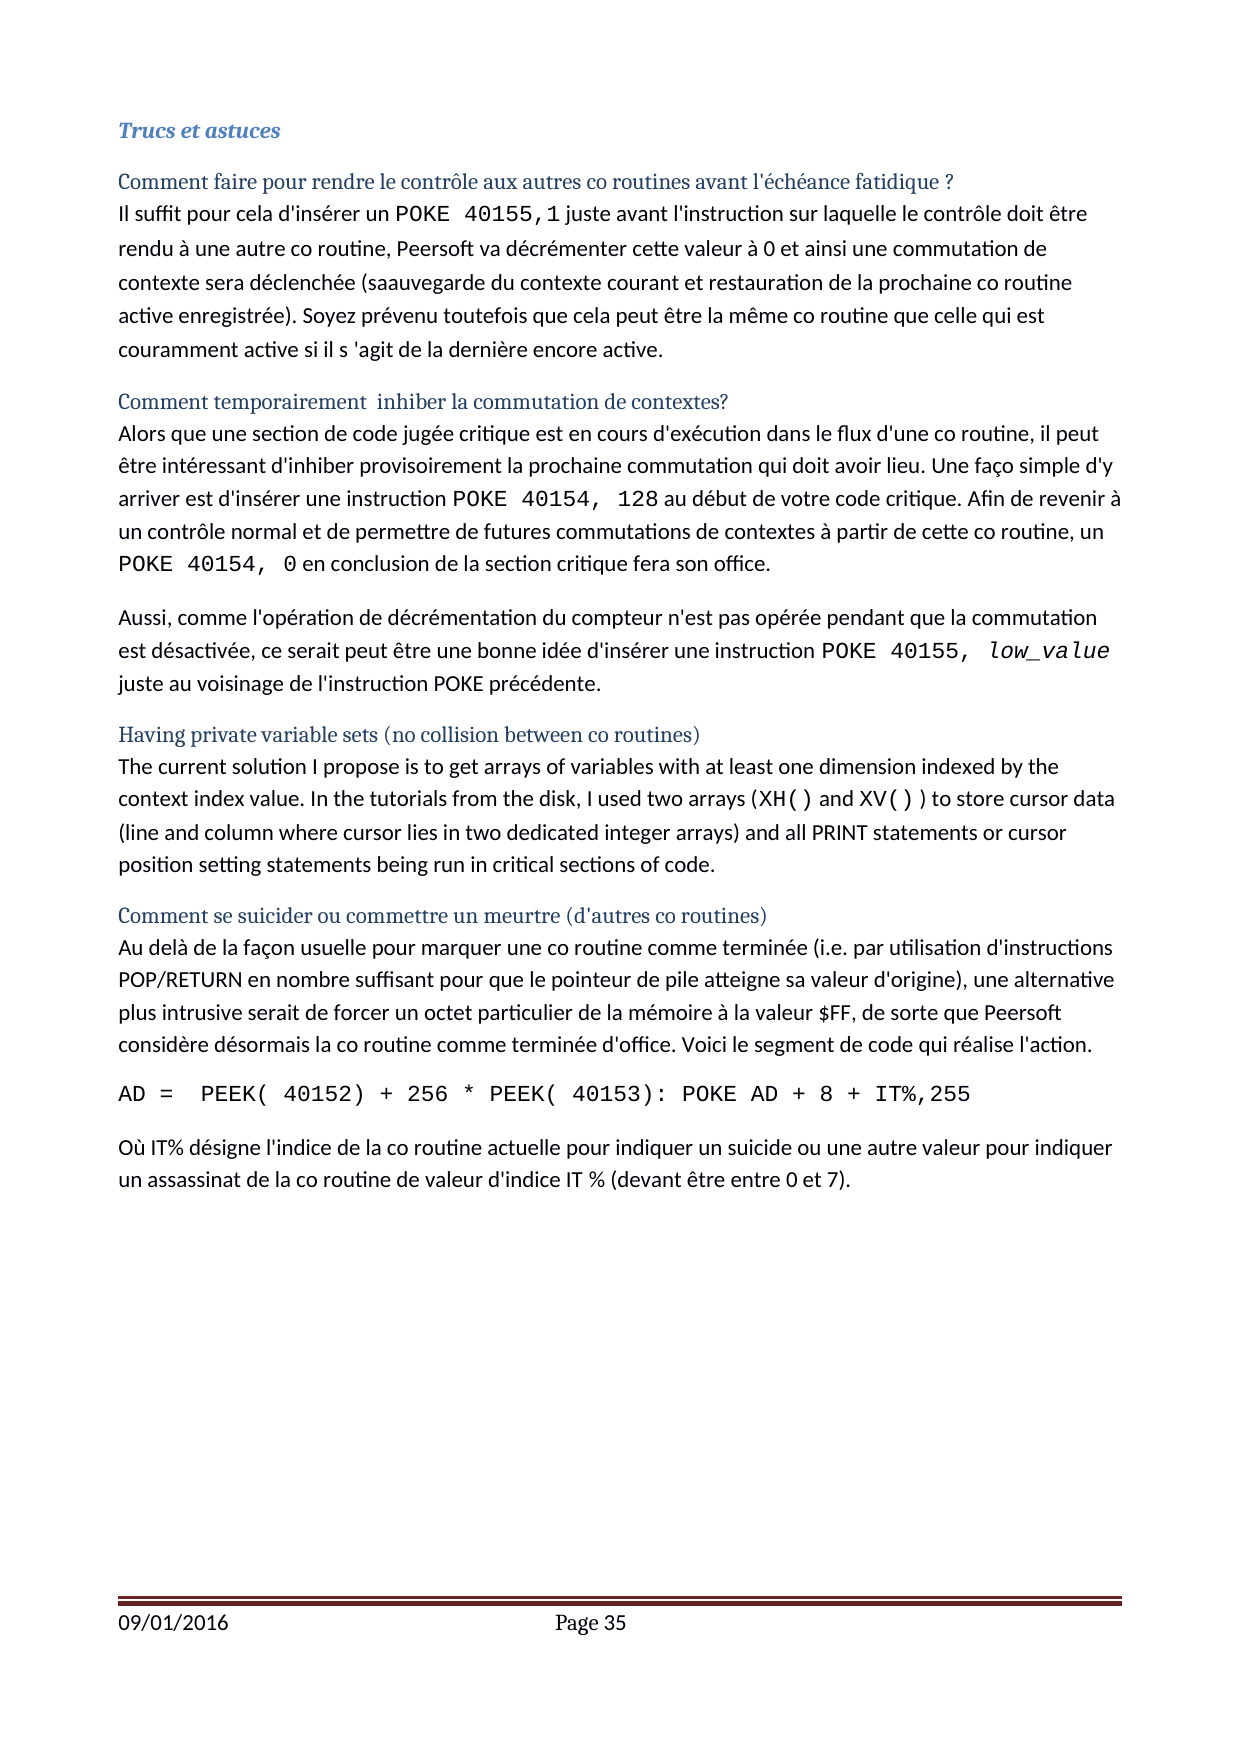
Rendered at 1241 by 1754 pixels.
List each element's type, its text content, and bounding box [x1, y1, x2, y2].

text AD = PEEK( 40152) + 256 * PEEK( 40153): POKE AD + 8 + IT%,255 [118, 1083, 1122, 1109]
text Aussi, comme l'opération de décrémentation du compteur n'est pas opérée pendant que la commutation est désactivée, ce serait peut être une bonne idée d'insérer une instruction POKE 40155, low_value juste au voisinage de l'instruction POKE précédente. [118, 603, 1122, 697]
text Où IT% désigne l'indice de la co routine actuelle pour indiquer un suicide ou une autre valeur pour indiquer un assassinat de la co routine de valeur d'indice IT % (devant être entre 0 et 7). [118, 1133, 1122, 1194]
text Il suffit pour cela d'insérer un POKE 40155,1 juste avant l'instruction sur laquelle le contrôle doit être rendu à une autre co routine, Peersoft va décrémenter cette valeur à 0 et ainsi une commutation de contexte sera déclenchée (saauvegarde du contexte courant et restauration de la prochaine co routine active enregistrée). Soyez prévenu toutefois que cela peut être la même co routine que celle qui est couramment active si il s 'agit de la dernière encore active. [118, 199, 1122, 363]
subtitle Trucs et astuces [118, 118, 1122, 144]
subtitle Comment temporairement inhiber la commutation de contextes? [118, 389, 1122, 415]
text The current solution I propose is to get arrays of variables with at least one dimension indexed by the context index value. In the tutorials from the disk, I used two arrays (XH() and XV() ) to store cursor data (line and column where cursor lies in two dedicated integer arrays) and all PRINT statements or cursor position setting statements being run in critical sections of code. [118, 752, 1122, 878]
subtitle Comment se suicider ou commettre un meurtre (d'autres co routines) [118, 903, 1122, 929]
subtitle Comment faire pour rendre le contrôle aux autres co routines avant l'échéance fatidique ? [118, 169, 1122, 196]
text Au delà de la façon usuelle pour marquer une co routine comme terminée (i.e. par utilisation d'instructions POP/RETURN en nombre suffisant pour que le pointeur de pile atteigne sa valeur d'origine), une alternative plus intrusive serait de forcer un octet particulier de la mémoire à la valeur $FF, de sorte que Peersoft considère désormais la co routine comme terminée d'office. Voici le segment de code qui réalise l'action. [118, 933, 1122, 1058]
subtitle Having private variable sets (no collision between co routines) [118, 722, 1122, 748]
text Alors que une section de code jugée critique est en cours d'exécution dans le flux d'une co routine, il peut être intéressant d'inhiber provisoirement la prochaine commutation qui doit avoir lieu. Une faço simple d'y arriver est d'insérer une instruction POKE 40154, 128 au début de votre code critique. Afin de revenir à un contrôle normal et de permettre de futures commutations de contextes à partir de cette co routine, un POKE 40154, 0 en conclusion de la section critique fera son office. [118, 419, 1122, 578]
